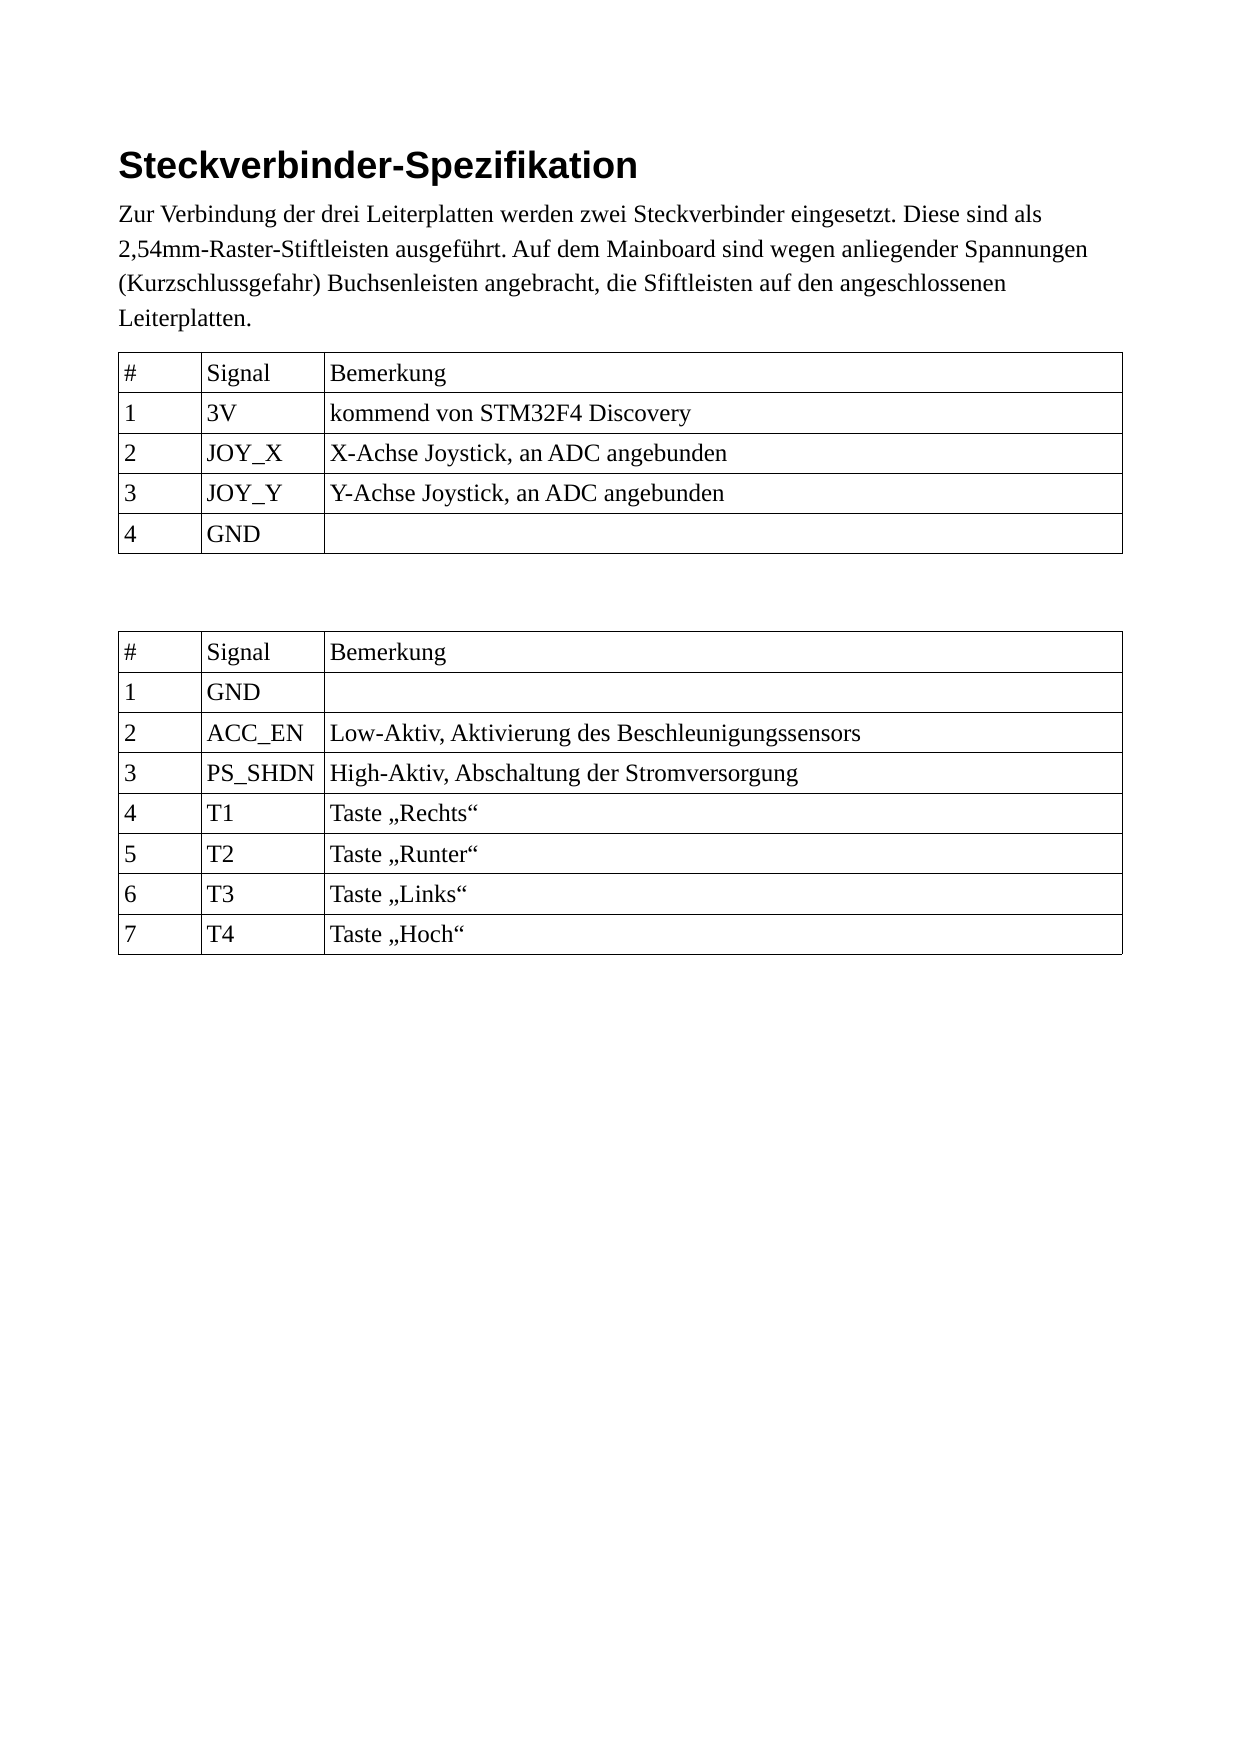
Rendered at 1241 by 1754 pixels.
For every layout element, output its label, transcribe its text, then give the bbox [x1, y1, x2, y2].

table_cell 3 [119, 474, 201, 513]
table_cell Y-Achse Joystick, an ADC angebunden [325, 474, 1122, 513]
table_cell High-Aktiv, Abschaltung der Stromversorgung [325, 753, 1122, 792]
table_cell GND [202, 514, 324, 553]
table_cell 4 [119, 794, 201, 833]
text Zur Verbindung der drei Leiterplatten werden zwei Steckverbinder eingesetzt. Diese sind als 2,54mm-Raster-Stiftleisten ausgeführt. Auf dem Mainboard sind wegen anliegender Spannungen (Kurzschlussgefahr) Buchsenleisten angebracht, die Sfiftleisten auf den angeschlossenen Leiterplatten. [118, 199, 1122, 331]
table_cell Taste „Runter“ [325, 834, 1122, 873]
table_cell PS_SHDN [202, 753, 324, 792]
table_cell X-Achse Joystick, an ADC angebunden [325, 434, 1122, 473]
table_header Signal [202, 353, 324, 392]
table_header # [119, 353, 201, 392]
table_cell Taste „Rechts“ [325, 794, 1122, 833]
table_cell 3 [119, 753, 201, 792]
table_cell Low-Aktiv, Aktivierung des Beschleunigungssensors [325, 713, 1122, 752]
table_cell 3V [202, 393, 324, 432]
table_cell kommend von STM32F4 Discovery [325, 393, 1122, 432]
table_cell 1 [119, 673, 201, 712]
table_cell ACC_EN [202, 713, 324, 752]
table_cell 4 [119, 514, 201, 553]
table_header Signal [202, 632, 324, 672]
table_cell 2 [119, 713, 201, 752]
table_header # [119, 632, 201, 672]
table_cell Taste „Hoch“ [325, 915, 1122, 954]
table_cell 2 [119, 434, 201, 473]
table_cell [325, 673, 1122, 712]
table_cell T1 [202, 794, 324, 833]
table_cell T3 [202, 874, 324, 913]
table_cell 6 [119, 874, 201, 913]
table_header Bemerkung [325, 632, 1122, 672]
subtitle Steckverbinder-Spezifikation [118, 143, 1122, 187]
table_cell JOY_X [202, 434, 324, 473]
table_cell 5 [119, 834, 201, 873]
table_cell T2 [202, 834, 324, 873]
table_cell T4 [202, 915, 324, 954]
table_cell GND [202, 673, 324, 712]
table_cell 7 [119, 915, 201, 954]
table_cell JOY_Y [202, 474, 324, 513]
table_cell [325, 514, 1122, 553]
table_cell Taste „Links“ [325, 874, 1122, 913]
table_cell 1 [119, 393, 201, 432]
table_header Bemerkung [325, 353, 1122, 392]
